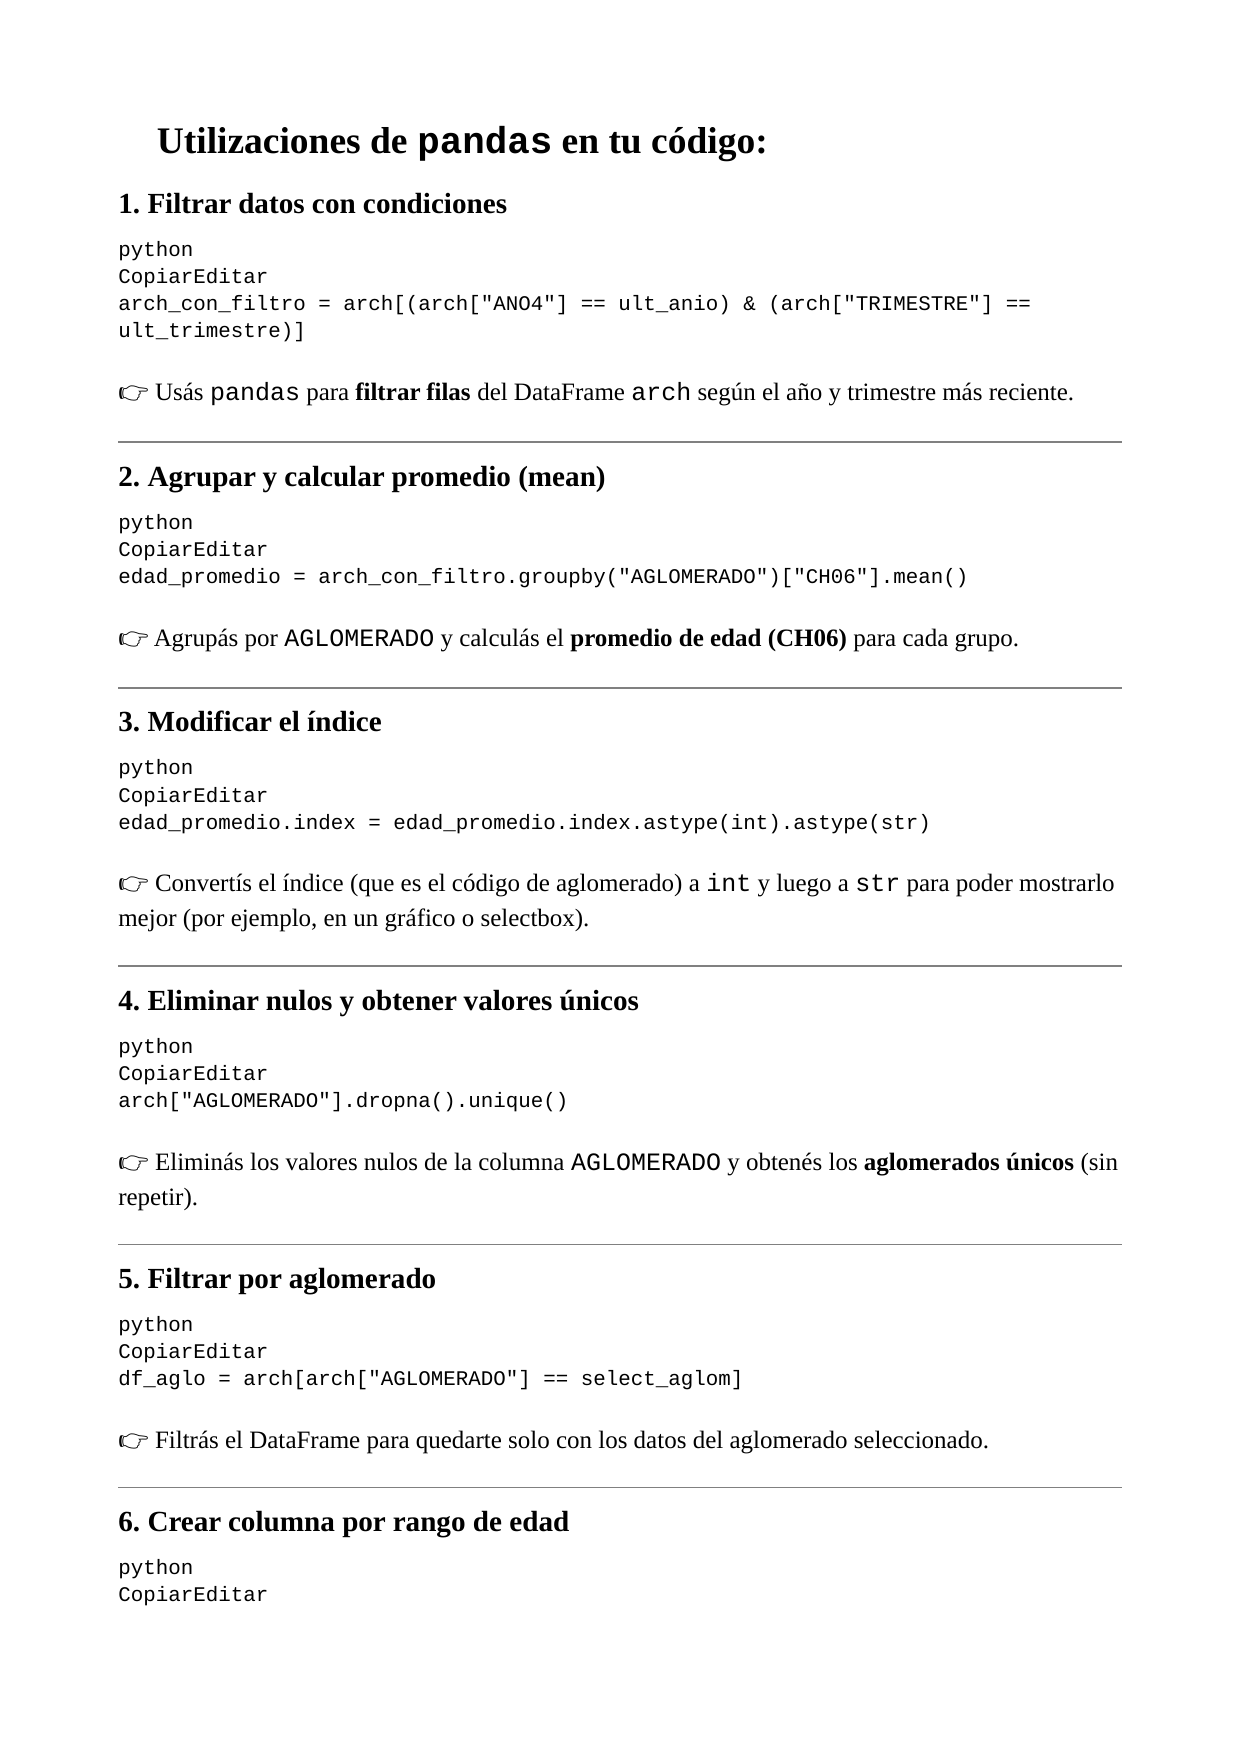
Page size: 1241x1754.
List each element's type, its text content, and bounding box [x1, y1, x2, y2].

text 👉 Usás pandas para filtrar filas del DataFrame arch según el año y trimestre más reciente. [118, 377, 1122, 408]
text df_aglo = arch[arch["AGLOMERADO"] == select_aglom] [118, 1368, 1122, 1392]
text CopiarEditar [118, 1063, 1122, 1087]
subtitle 2. Agrupar y calcular promedio (mean) [118, 459, 1122, 492]
subtitle 6. Crear columna por rango de edad [118, 1504, 1122, 1538]
text CopiarEditar [118, 266, 1122, 290]
text 👉 Agrupás por AGLOMERADO y calculás el promedio de edad (CH06) para cada grupo. [118, 623, 1122, 654]
text python [118, 512, 1122, 535]
subtitle 3. Modificar el índice [118, 704, 1122, 738]
subtitle 4. Eliminar nulos y obtener valores únicos [118, 983, 1122, 1016]
text 👉 Filtrás el DataFrame para quedarte solo con los datos del aglomerado seleccionado. [118, 1425, 1122, 1454]
text CopiarEditar [118, 784, 1122, 808]
text 👉 Convertís el índice (que es el código de aglomerado) a int y luego a str para poder mostrarlo mejor (por ejemplo, en un gráfico o selectbox). [118, 868, 1122, 932]
text python [118, 757, 1122, 781]
text python [118, 1557, 1122, 1581]
text CopiarEditar [118, 1584, 1122, 1608]
subtitle ✅ Utilizaciones de pandas en tu código: [118, 118, 1122, 164]
text CopiarEditar [118, 539, 1122, 563]
text CopiarEditar [118, 1341, 1122, 1365]
subtitle 1. Filtrar datos con condiciones [118, 186, 1122, 219]
subtitle 5. Filtrar por aglomerado [118, 1261, 1122, 1294]
text edad_promedio = arch_con_filtro.groupby("AGLOMERADO")["CH06"].mean() [118, 566, 1122, 590]
text 👉 Eliminás los valores nulos de la columna AGLOMERADO y obtenés los aglomerados únicos (sin repetir). [118, 1147, 1122, 1211]
text arch["AGLOMERADO"].dropna().unique() [118, 1090, 1122, 1114]
text edad_promedio.index = edad_promedio.index.astype(int).astype(str) [118, 812, 1122, 835]
text arch_con_filtro = arch[(arch["ANO4"] == ult_anio) & (arch["TRIMESTRE"] == ult_trimestre)] [118, 293, 1122, 344]
text python [118, 1314, 1122, 1338]
text python [118, 239, 1122, 263]
text python [118, 1036, 1122, 1059]
